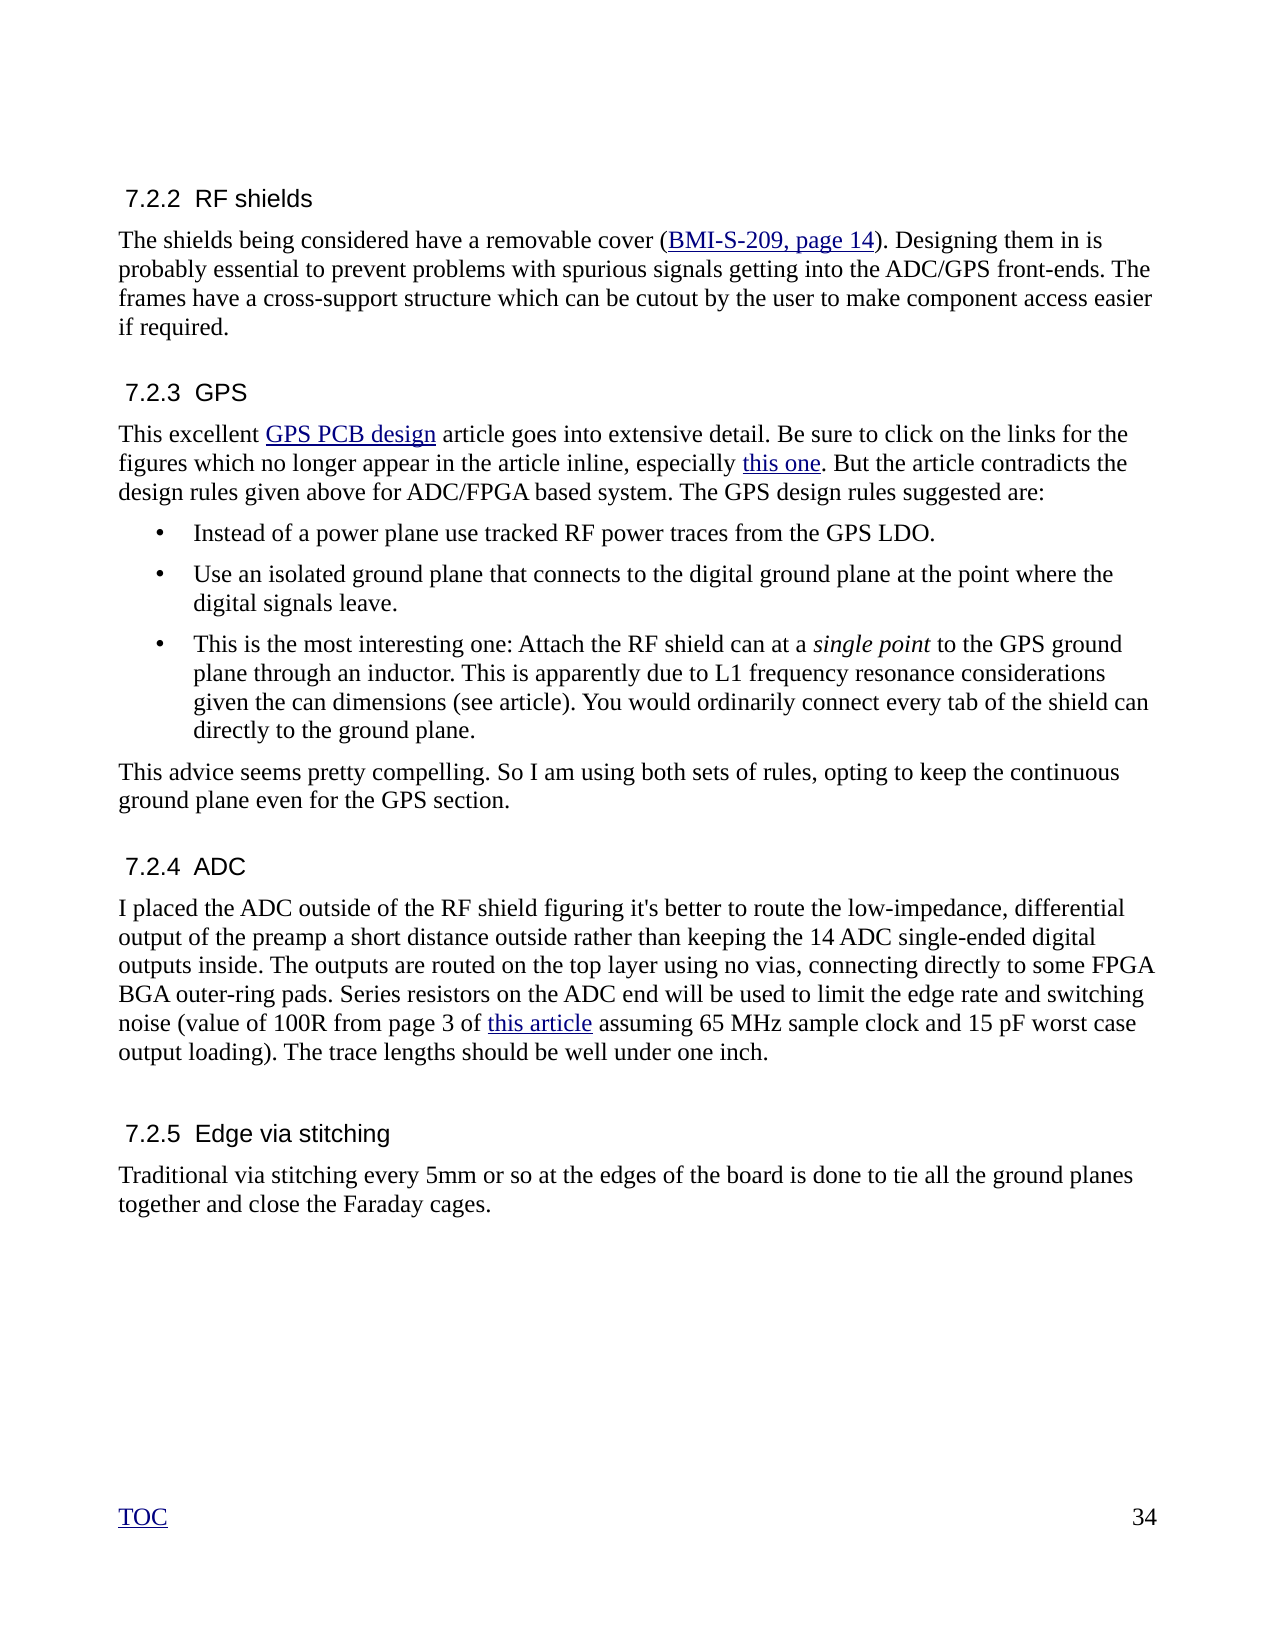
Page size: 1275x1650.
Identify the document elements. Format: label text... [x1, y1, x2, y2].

list This is the most interesting one: Attach the RF shield can at a single point to the GPS ground plane through an inductor. This is apparently due to L1 frequency resonance considerations given the can dimensions (see article). You would ordinarily connect every tab of the shield can directly to the ground plane. [156, 629, 1157, 744]
subtitle Edge via stitching [118, 1119, 1157, 1148]
subtitle RF shields [118, 184, 1157, 213]
text The shields being considered have a removable cover (BMI-S-209, page 14). Designing them in is probably essential to prevent problems with spurious signals getting into the ADC/GPS front-ends. The frames have a cross-support structure which can be cutout by the user to make component access easier if required. [118, 226, 1157, 341]
text This excellent GPS PCB design article goes into extensive detail. Be sure to click on the links for the figures which no longer appear in the article inline, especially this one. But the article contradicts the design rules given above for ADC/FPGA based system. The GPS design rules suggested are: [118, 419, 1157, 506]
text This advice seems pretty compelling. So I am using both sets of rules, opting to keep the continuous ground plane even for the GPS section. [118, 757, 1157, 814]
text Traditional via stitching every 5mm or so at the edges of the board is done to tie all the ground planes together and close the Faraday cages. [118, 1161, 1157, 1218]
subtitle GPS [118, 378, 1157, 407]
subtitle ADC [118, 852, 1157, 881]
list Use an isolated ground plane that connects to the digital ground plane at the point where the digital signals leave. [156, 559, 1157, 617]
list Instead of a power plane use tracked RF power traces from the GPS LDO. [156, 518, 1157, 547]
text I placed the ADC outside of the RF shield figuring it's better to route the low-impedance, differential output of the preamp a short distance outside rather than keeping the 14 ADC single-ended digital outputs inside. The outputs are routed on the top layer using no vias, connecting directly to some FPGA BGA outer-ring pads. Series resistors on the ADC end will be used to limit the edge rate and switching noise (value of 100R from page 3 of this article assuming 65 MHz sample clock and 15 pF worst case output loading). The trace lengths should be well under one inch. [118, 893, 1157, 1066]
